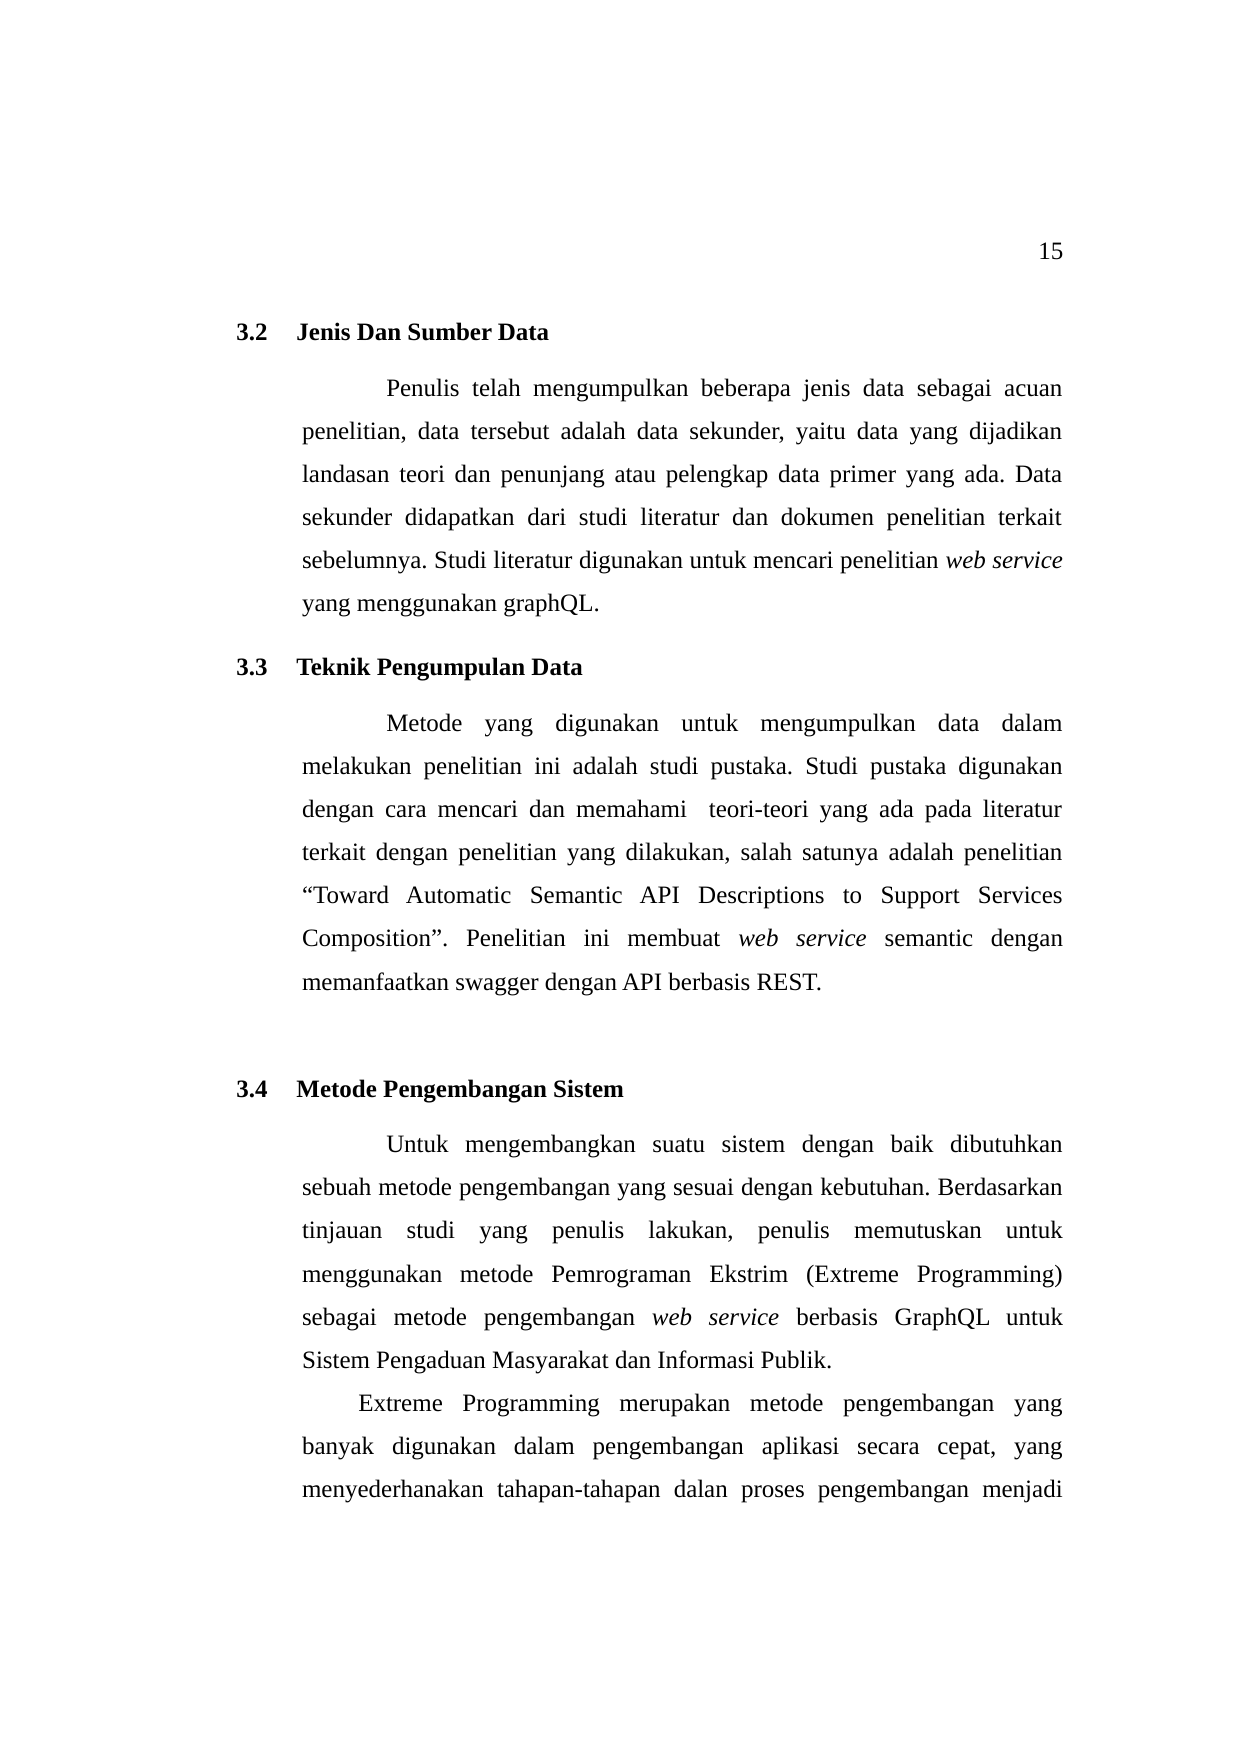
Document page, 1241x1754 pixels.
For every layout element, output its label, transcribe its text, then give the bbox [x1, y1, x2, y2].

subtitle Extreme Programming merupakan metode pengembangan yang banyak digunakan dalam pengembangan aplikasi secara cepat, yang menyederhanakan tahapan-tahapan dalan proses pengembangan menjadi [302, 1388, 1063, 1503]
subtitle Metode yang digunakan untuk mengumpulkan data dalam melakukan penelitian ini adalah studi pustaka. Studi pustaka digunakan dengan cara mencari dan memahami teori-teori yang ada pada literatur terkait dengan penelitian yang dilakukan, salah satunya adalah penelitian “Toward Automatic Semantic API Descriptions to Support Services Composition”. Penelitian ini membuat web service semantic dengan memanfaatkan swagger dengan API berbasis REST. [302, 708, 1063, 995]
subtitle Metode pengembangan sistem [236, 1074, 1063, 1102]
subtitle Untuk mengembangkan suatu sistem dengan baik dibutuhkan sebuah metode pengembangan yang sesuai dengan kebutuhan. Berdasarkan tinjauan studi yang penulis lakukan, penulis memutuskan untuk menggunakan metode Pemrograman Ekstrim (Extreme Programming) sebagai metode pengembangan web service berbasis GraphQL untuk Sistem Pengaduan Masyarakat dan Informasi Publik. [302, 1129, 1063, 1374]
subtitle Teknik Pengumpulan data [236, 652, 1063, 681]
subtitle Jenis dan sumber Data [236, 317, 1063, 346]
subtitle Penulis telah mengumpulkan beberapa jenis data sebagai acuan penelitian, data tersebut adalah data sekunder, yaitu data yang dijadikan landasan teori dan penunjang atau pelengkap data primer yang ada. Data sekunder didapatkan dari studi literatur dan dokumen penelitian terkait sebelumnya. Studi literatur digunakan untuk mencari penelitian web service yang menggunakan graphQL. [302, 373, 1063, 617]
